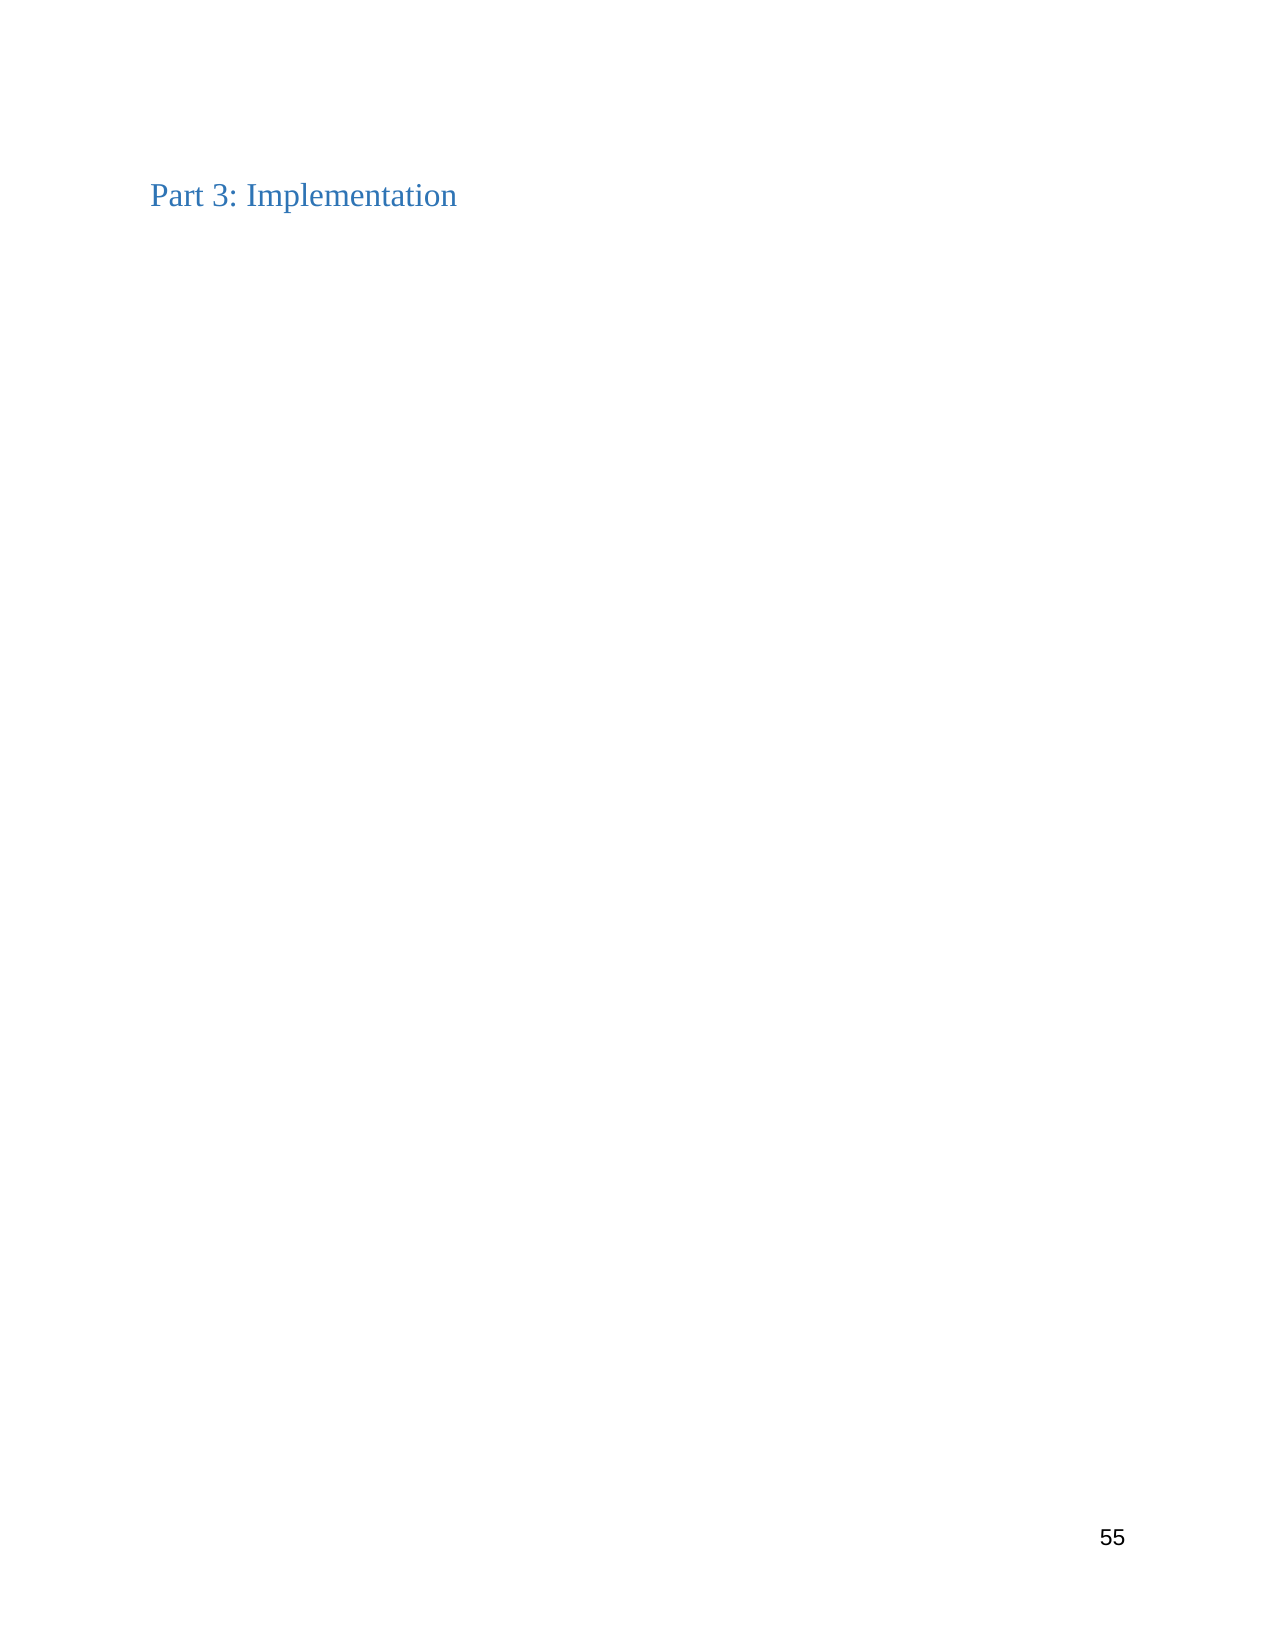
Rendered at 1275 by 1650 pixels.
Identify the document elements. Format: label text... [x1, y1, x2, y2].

subtitle Part 3: Implementation [150, 175, 1125, 213]
